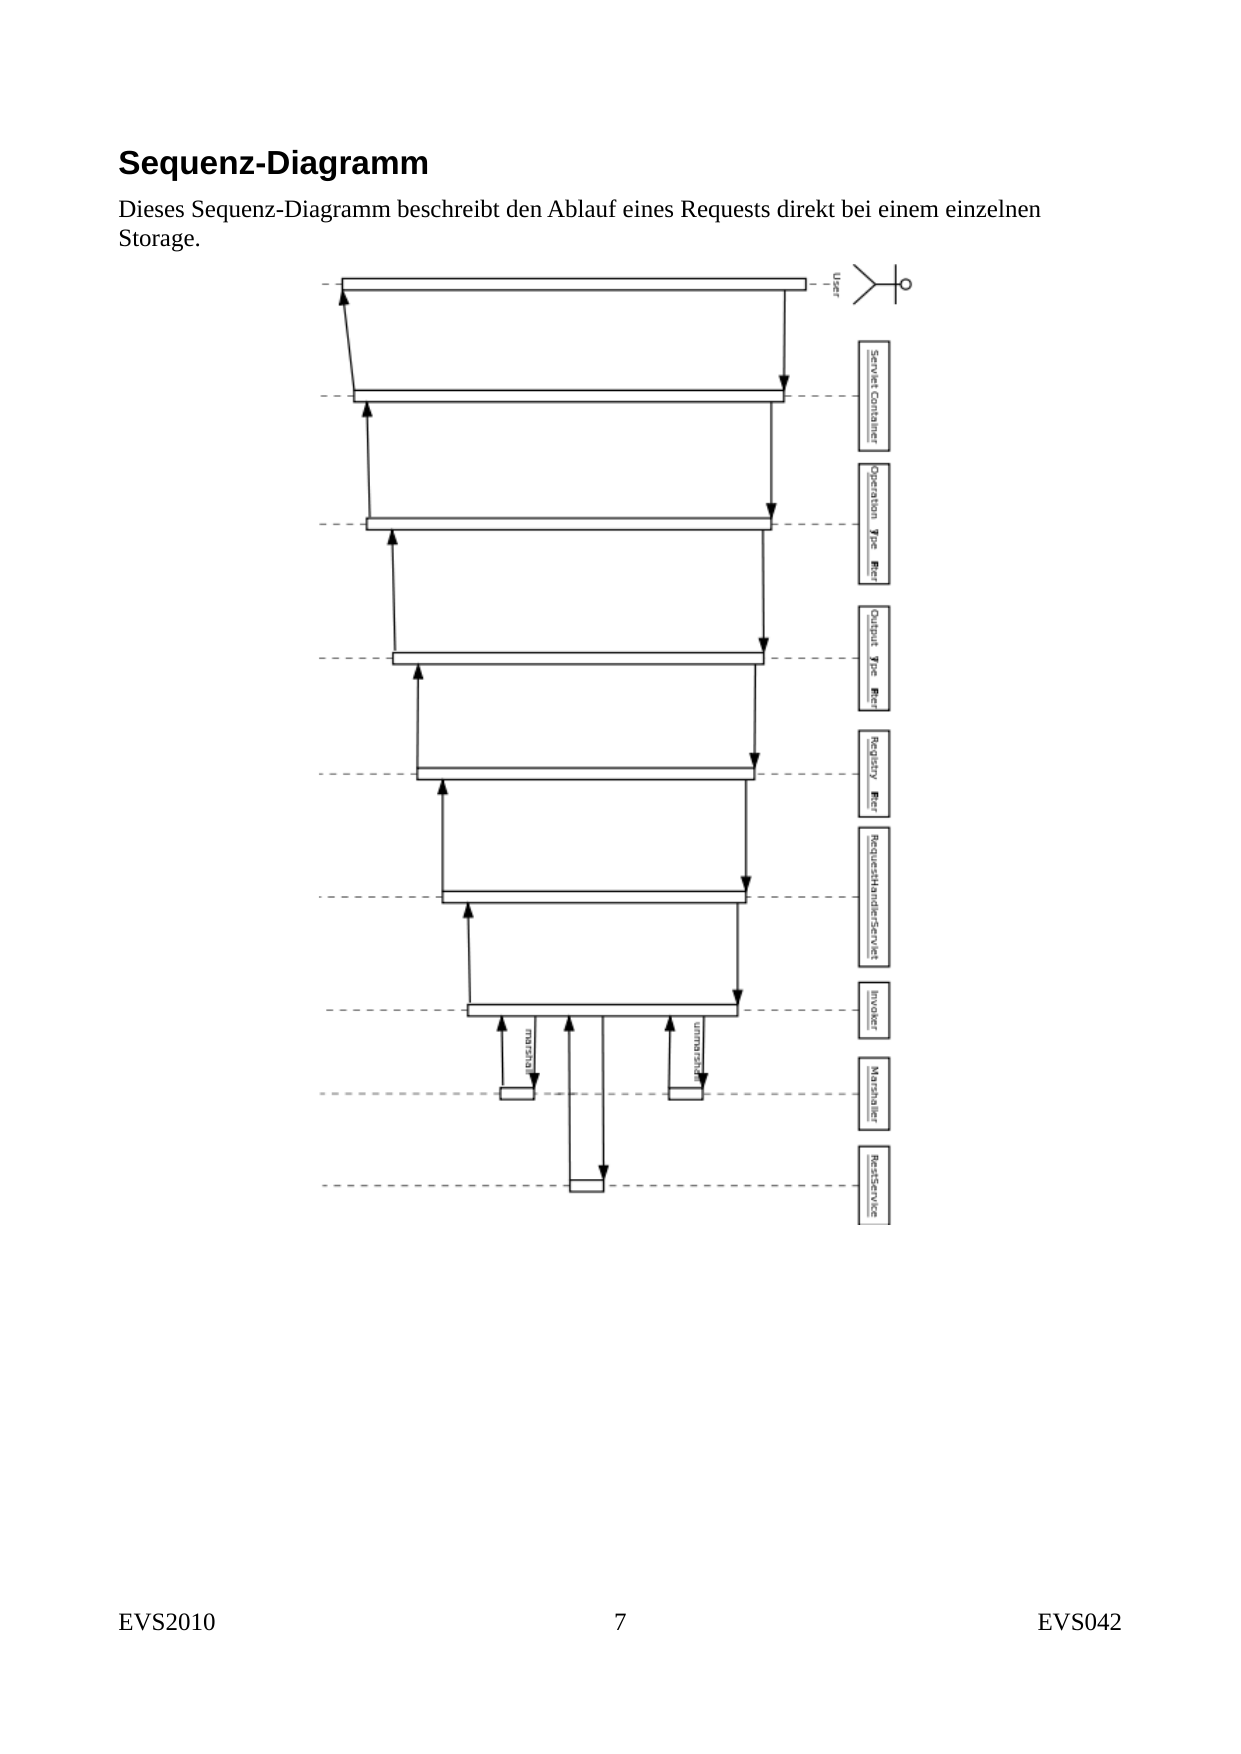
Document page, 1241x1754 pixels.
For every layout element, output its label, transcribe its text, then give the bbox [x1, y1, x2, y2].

picture [318, 264, 922, 1225]
subtitle Sequenz-Diagramm [118, 143, 1122, 182]
text Dieses Sequenz-Diagramm beschreibt den Ablauf eines Requests direkt bei einem einzelnen Storage. [118, 194, 1122, 252]
